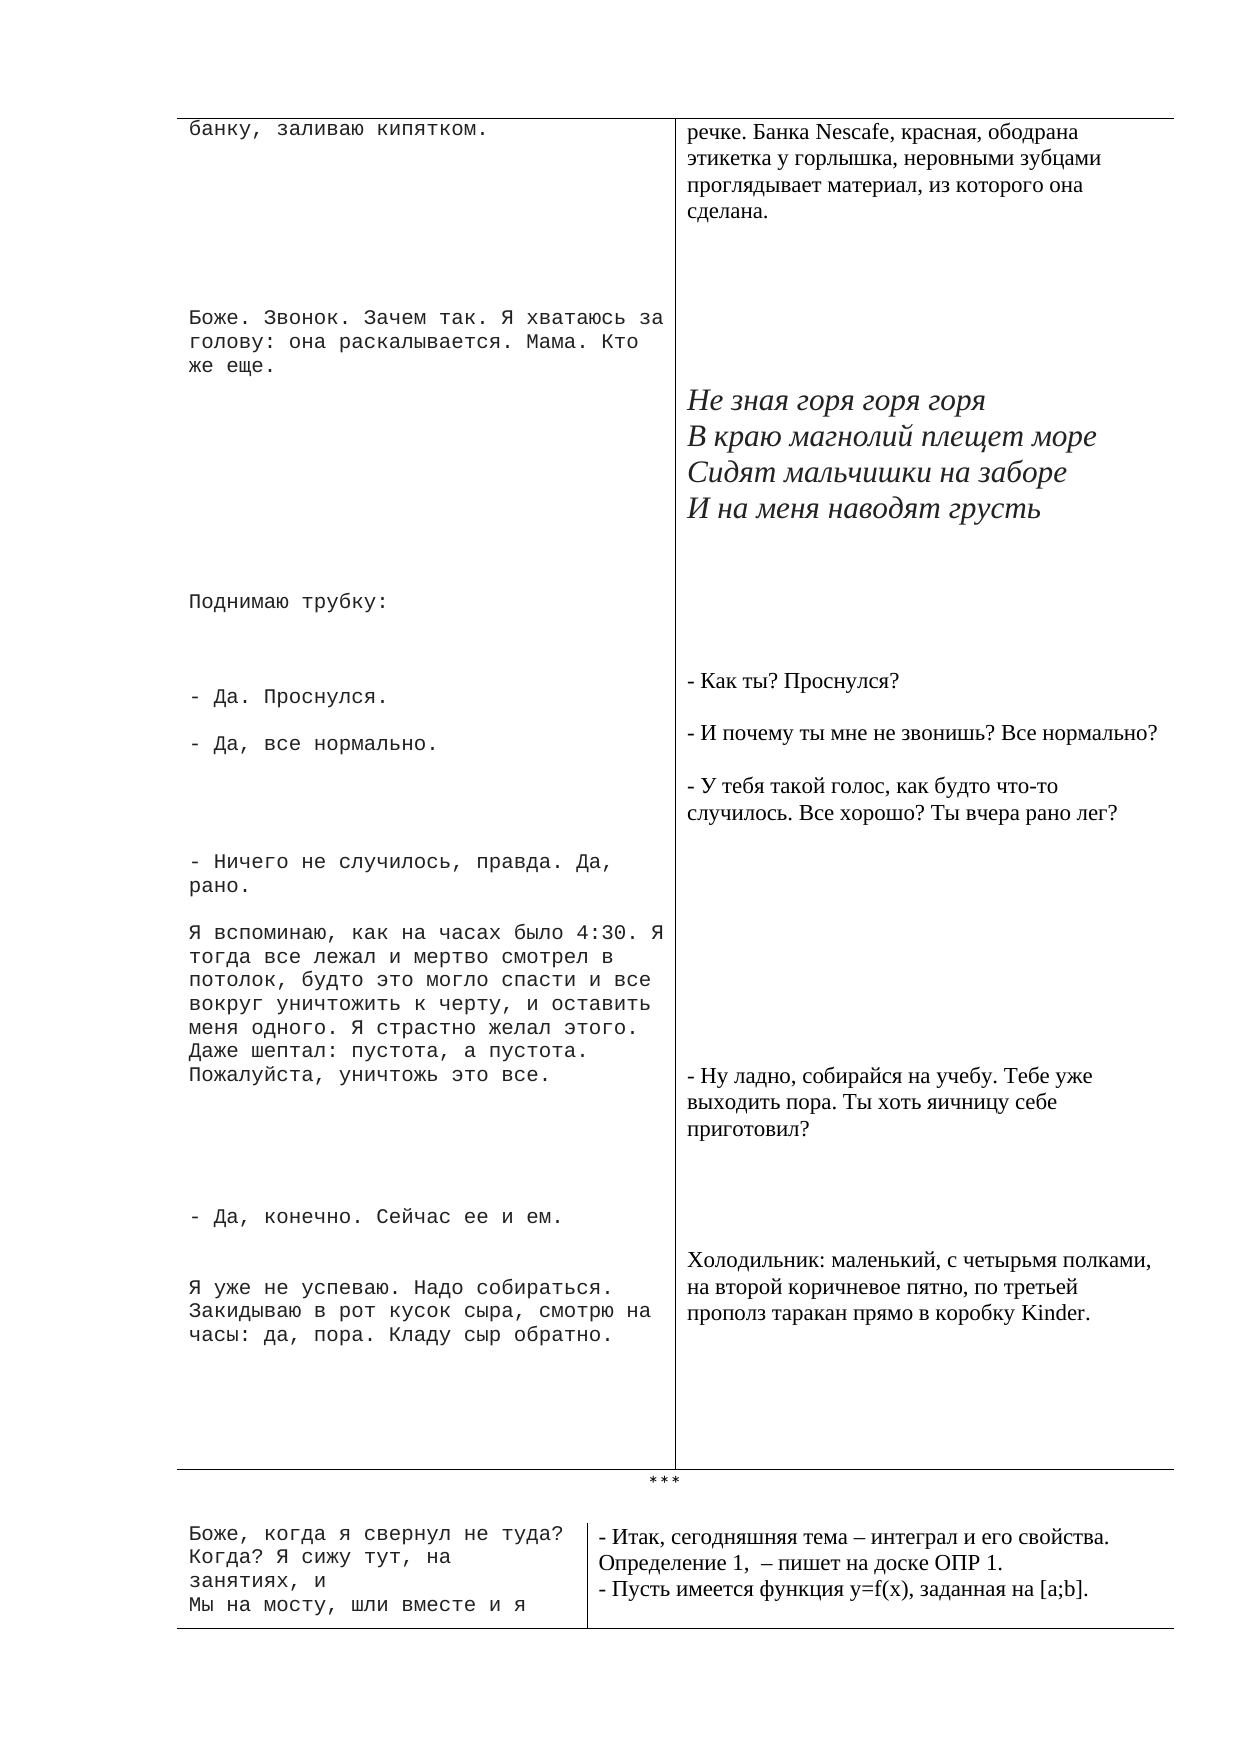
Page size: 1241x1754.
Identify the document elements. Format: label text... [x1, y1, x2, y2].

table_header Боже, когда я свернул не туда? Когда? Я сижу тут, на занятиях, и Мы на мосту, шли вместе и я [177, 1523, 587, 1628]
table_header банку, заливаю кипятком. Боже. Звонок. Зачем так. Я хватаюсь за голову: она раскалывается. Мама. Кто же еще. Поднимаю трубку: - Да. Проснулся. - Да, все нормально. - Ничего не случилось, правда. Да, рано. Я вспоминаю, как на часах было 4:30. Я тогда все лежал и мертво смотрел в потолок, будто это могло спасти и все вокруг уничтожить к черту, и оставить меня одного. Я страстно желал этого. Даже шептал: пустота, а пустота. Пожалуйста, уничтожь это все. - Да, конечно. Сейчас ее и ем. Я уже не успеваю. Надо собираться. Закидываю в рот кусок сыра, смотрю на часы: да, пора. Кладу сыр обратно. [177, 119, 675, 1469]
table_header речке. Банка Nescafe, красная, ободрана этикетка у горлышка, неровными зубцами проглядывает материал, из которого она сделана. Не зная горя горя горя В краю магнолий плещет море Сидят мальчишки на заборе И на меня наводят грусть - Как ты? Проснулся? - И почему ты мне не звонишь? Все нормально? - У тебя такой голос, как будто что-то случилось. Все хорошо? Ты вчера рано лег? - Ну ладно, собирайся на учебу. Тебе уже выходить пора. Ты хоть яичницу себе приготовил? Холодильник: маленький, с четырьмя полками, на второй коричневое пятно, по третьей прополз таракан прямо в коробку Kinder. [676, 119, 1174, 1469]
text *** [177, 1470, 1152, 1498]
table_header - Итак, сегодняшняя тема – интеграл и его свойства. Определение 1, – пишет на доске ОПР 1. - Пусть имеется функция y=f(x), заданная на [a;b]. [588, 1523, 1174, 1628]
